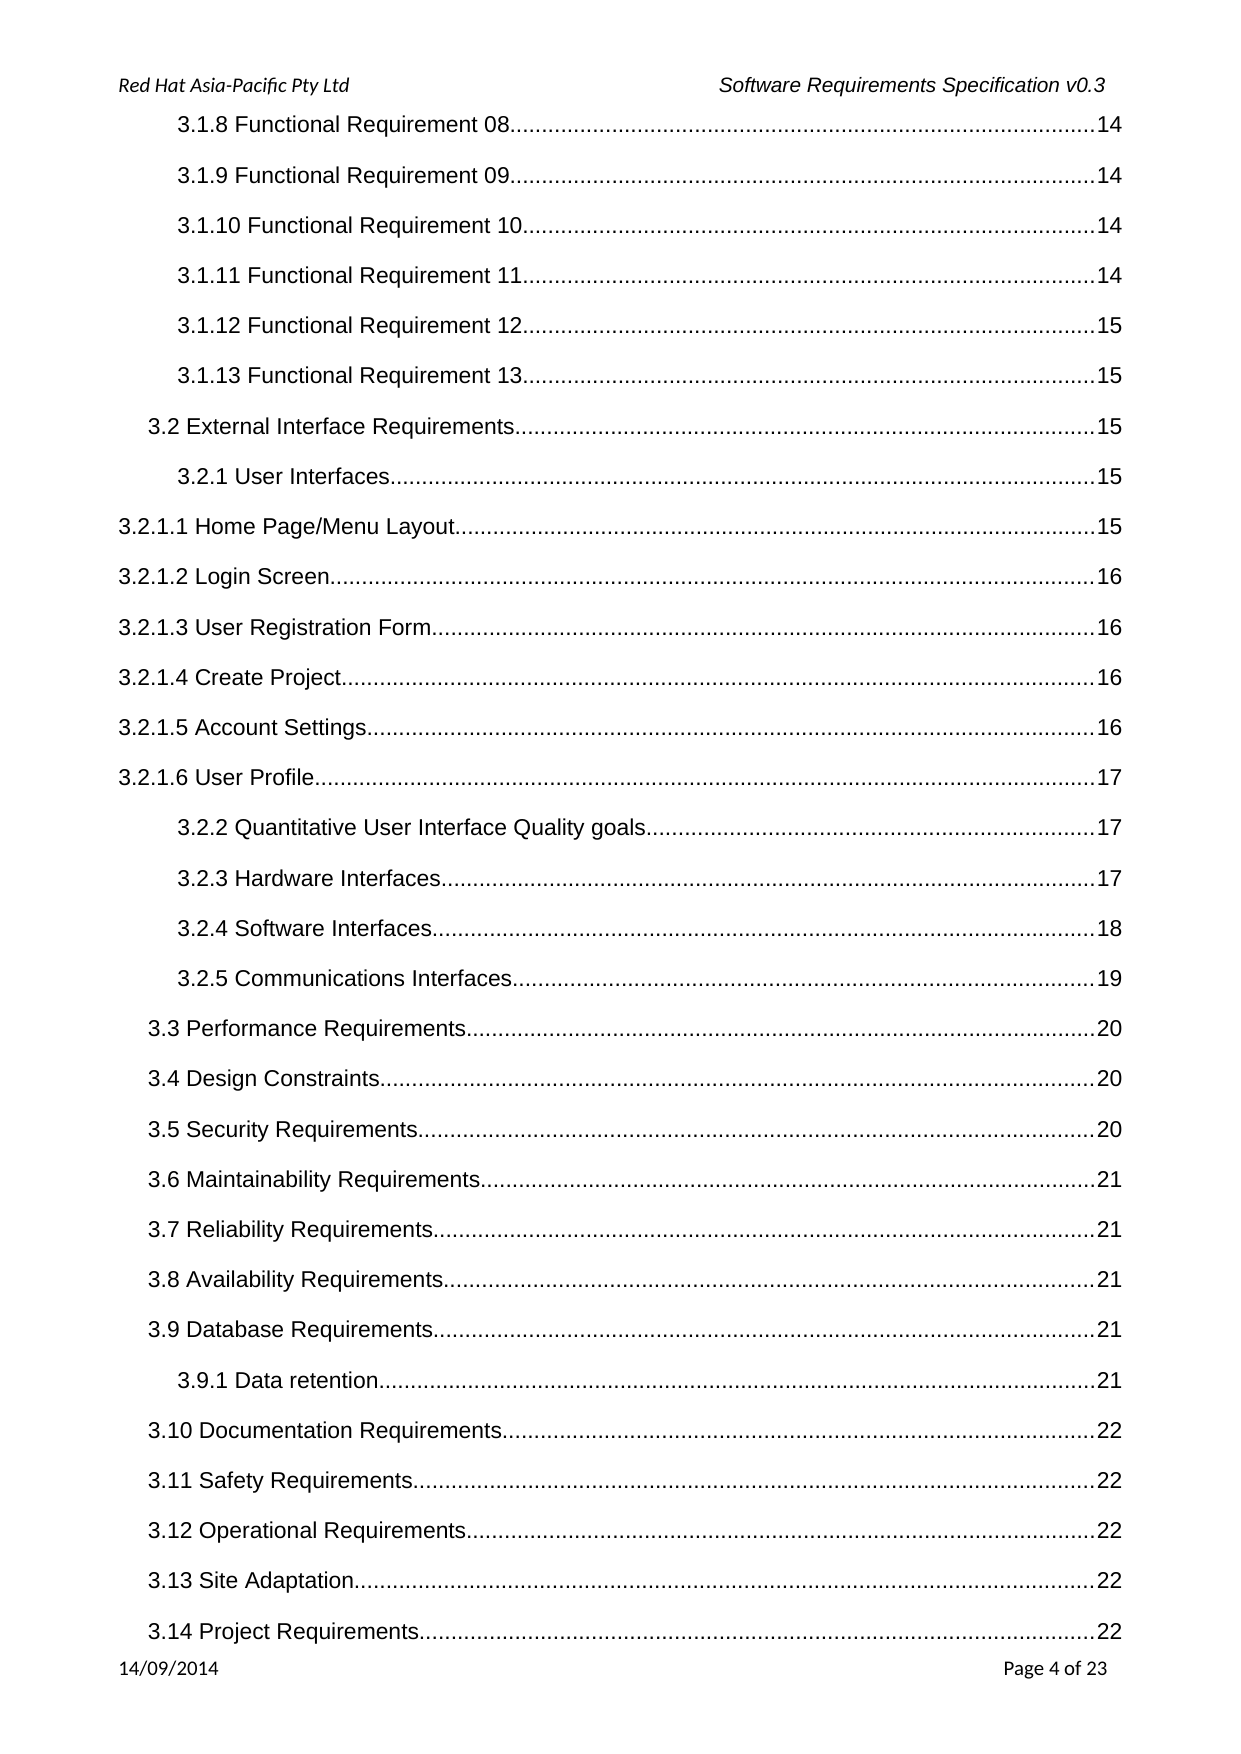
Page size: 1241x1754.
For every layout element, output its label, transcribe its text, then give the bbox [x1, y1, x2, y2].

text 3.11 Safety Requirements 22 [148, 1468, 1122, 1493]
text 3.1.9 Functional Requirement 09 14 [177, 162, 1122, 188]
text 3.1.8 Functional Requirement 08 14 [177, 112, 1122, 138]
text 3.14 Project Requirements 22 [148, 1618, 1122, 1644]
text 3.2.2 Quantitative User Interface Quality goals 17 [177, 815, 1122, 841]
text 3.2.1.2 Login Screen 16 [118, 564, 1122, 590]
text 3.2.1.3 User Registration Form 16 [118, 614, 1122, 640]
text 3.2.1.1 Home Page/Menu Layout 15 [118, 514, 1122, 539]
text 3.9.1 Data retention 21 [177, 1367, 1122, 1393]
text 3.2.1 User Interfaces 15 [177, 464, 1122, 489]
text 3.12 Operational Requirements 22 [148, 1518, 1122, 1544]
text 3.2.3 Hardware Interfaces 17 [177, 865, 1122, 891]
text 3.10 Documentation Requirements 22 [148, 1418, 1122, 1443]
text 3.1.13 Functional Requirement 13 15 [177, 363, 1122, 389]
text 3.13 Site Adaptation 22 [148, 1568, 1122, 1594]
text 3.2.1.6 User Profile 17 [118, 765, 1122, 791]
text 3.2.1.4 Create Project 16 [118, 664, 1122, 690]
text 3.2.1.5 Account Settings 16 [118, 715, 1122, 740]
text 3.5 Security Requirements 20 [148, 1116, 1122, 1142]
text 3.6 Maintainability Requirements 21 [148, 1167, 1122, 1192]
text 3.7 Reliability Requirements 21 [148, 1217, 1122, 1242]
text 3.9 Database Requirements 21 [148, 1317, 1122, 1343]
text 3.8 Availability Requirements 21 [148, 1267, 1122, 1293]
text 3.2.5 Communications Interfaces 19 [177, 966, 1122, 991]
text 3.1.11 Functional Requirement 11 14 [177, 263, 1122, 288]
text 3.2.4 Software Interfaces 18 [177, 916, 1122, 941]
text 3.4 Design Constraints 20 [148, 1066, 1122, 1092]
text 3.3 Performance Requirements 20 [148, 1016, 1122, 1042]
text 3.1.12 Functional Requirement 12 15 [177, 313, 1122, 339]
text 3.2 External Interface Requirements 15 [148, 413, 1122, 439]
text 3.1.10 Functional Requirement 10 14 [177, 213, 1122, 238]
